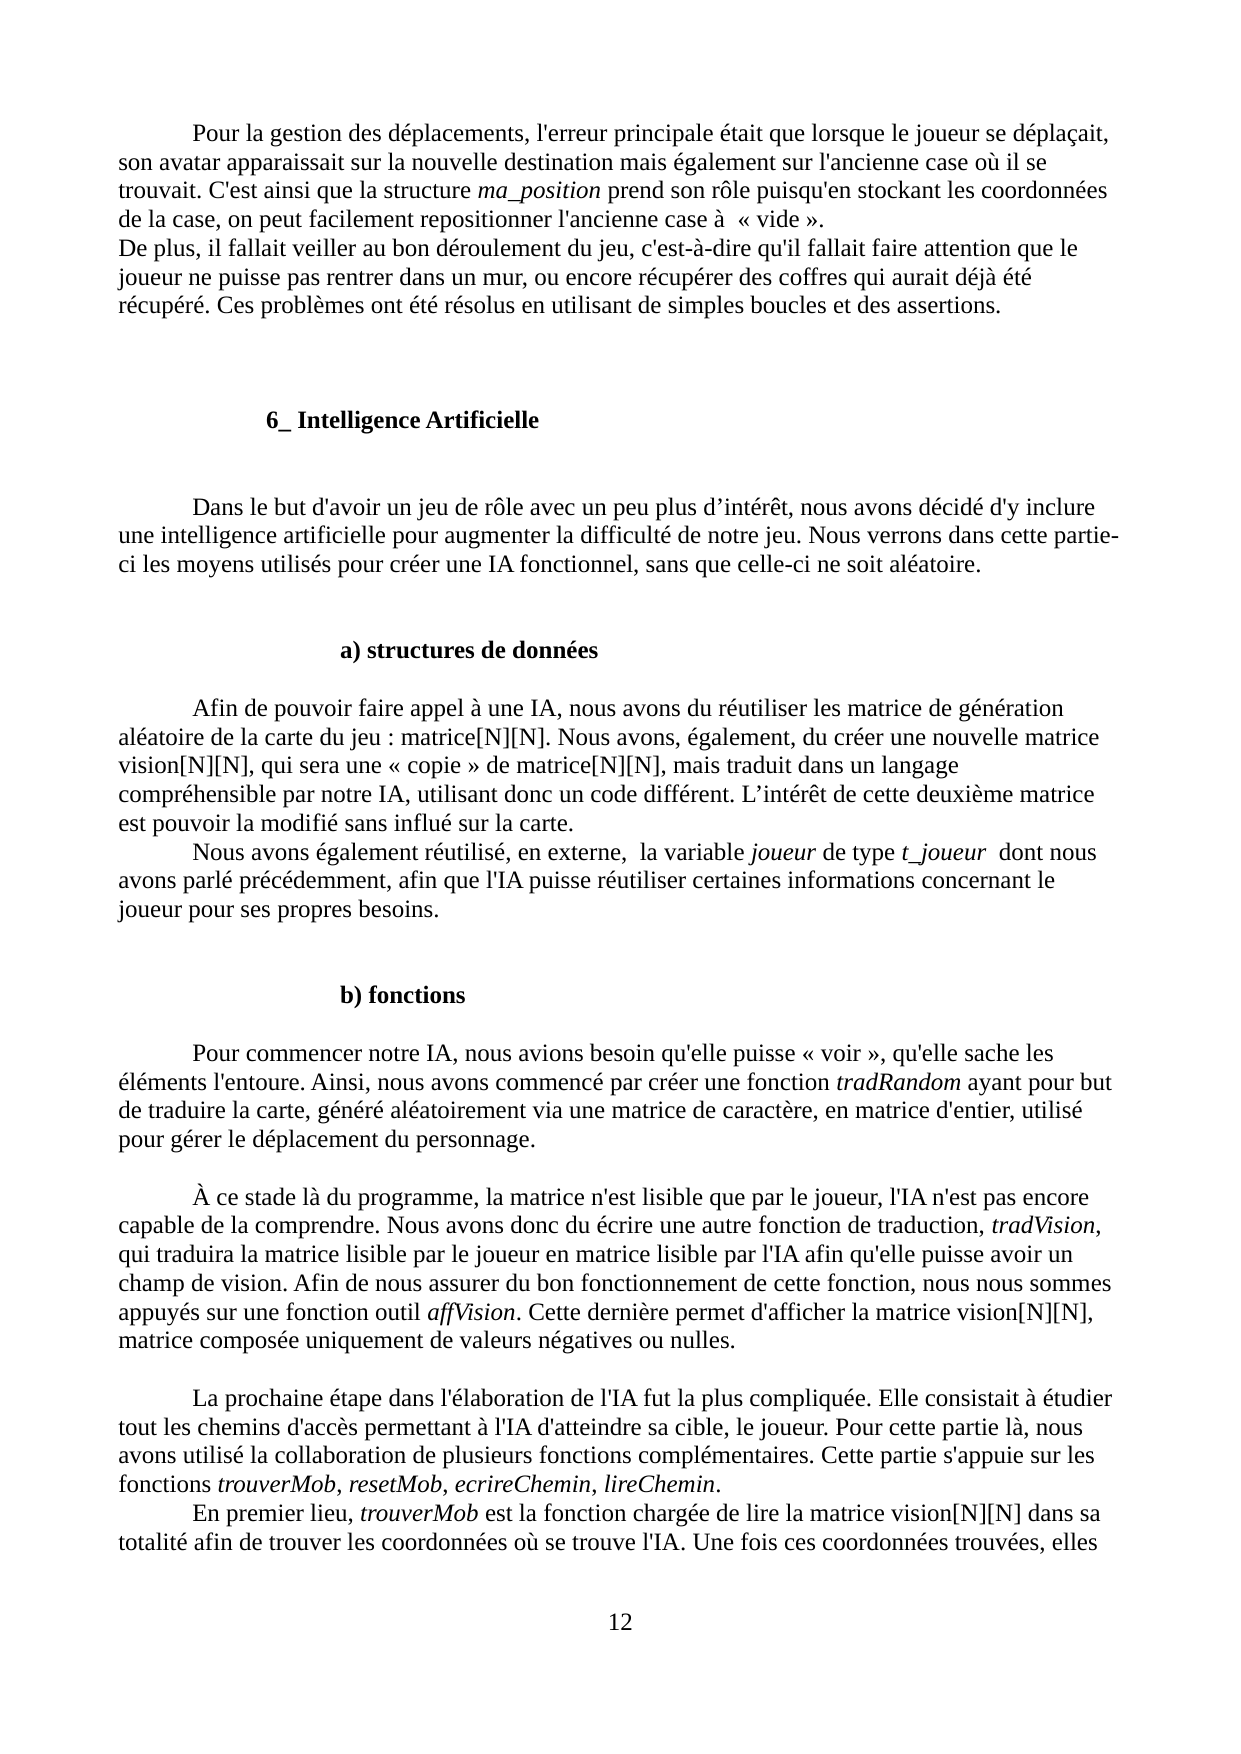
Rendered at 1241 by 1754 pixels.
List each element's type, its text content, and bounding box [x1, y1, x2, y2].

text Pour la gestion des déplacements, l'erreur principale était que lorsque le joueur se déplaçait, son avatar apparaissait sur la nouvelle destination mais également sur l'ancienne case où il se trouvait. C'est ainsi que la structure ma_position prend son rôle puisqu'en stockant les coordonnées de la case, on peut facilement repositionner l'ancienne case à « vide ». De plus, il fallait veiller au bon déroulement du jeu, c'est-à-dire qu'il fallait faire attention que le joueur ne puisse pas rentrer dans un mur, ou encore récupérer des coffres qui aurait déjà été récupéré. Ces problèmes ont été résolus en utilisant de simples boucles et des assertions. [118, 118, 1122, 348]
text Afin de pouvoir faire appel à une IA, nous avons du réutiliser les matrice de génération aléatoire de la carte du jeu : matrice[N][N]. Nous avons, également, du créer une nouvelle matrice vision[N][N], qui sera une « copie » de matrice[N][N], mais traduit dans un langage compréhensible par notre IA, utilisant donc un code différent. L’intérêt de cette deuxième matrice est pouvoir la modifié sans influé sur la carte. [118, 693, 1122, 837]
text Pour commencer notre IA, nous avions besoin qu'elle puisse « voir », qu'elle sache les éléments l'entoure. Ainsi, nous avons commencé par créer une fonction tradRandom ayant pour but de traduire la carte, généré aléatoirement via une matrice de caractère, en matrice d'entier, utilisé pour gérer le déplacement du personnage. [118, 1038, 1122, 1153]
text b) fonctions [118, 981, 1122, 1009]
text a) structures de données [118, 636, 1122, 664]
text Dans le but d'avoir un jeu de rôle avec un peu plus d’intérêt, nous avons décidé d'y inclure une intelligence artificielle pour augmenter la difficulté de notre jeu. Nous verrons dans cette partie-ci les moyens utilisés pour créer une IA fonctionnel, sans que celle-ci ne soit aléatoire. [118, 492, 1122, 578]
text La prochaine étape dans l'élaboration de l'IA fut la plus compliquée. Elle consistait à étudier tout les chemins d'accès permettant à l'IA d'atteindre sa cible, le joueur. Pour cette partie là, nous avons utilisé la collaboration de plusieurs fonctions complémentaires. Cette partie s'appuie sur les fonctions trouverMob, resetMob, ecrireChemin, lireChemin. En premier lieu, trouverMob est la fonction chargée de lire la matrice vision[N][N] dans sa totalité afin de trouver les coordonnées où se trouve l'IA. Une fois ces coordonnées trouvées, elles [118, 1383, 1122, 1556]
text À ce stade là du programme, la matrice n'est lisible que par le joueur, l'IA n'est pas encore capable de la comprendre. Nous avons donc du écrire une autre fonction de traduction, tradVision, qui traduira la matrice lisible par le joueur en matrice lisible par l'IA afin qu'elle puisse avoir un champ de vision. Afin de nous assurer du bon fonctionnement de cette fonction, nous nous sommes appuyés sur une fonction outil affVision. Cette dernière permet d'afficher la matrice vision[N][N], matrice composée uniquement de valeurs négatives ou nulles. [118, 1182, 1122, 1354]
text 6_ Intelligence Artificielle [118, 406, 1122, 434]
text Nous avons également réutilisé, en externe, la variable joueur de type t_joueur dont nous avons parlé précédemment, afin que l'IA puisse réutiliser certaines informations concernant le joueur pour ses propres besoins. [118, 837, 1122, 923]
